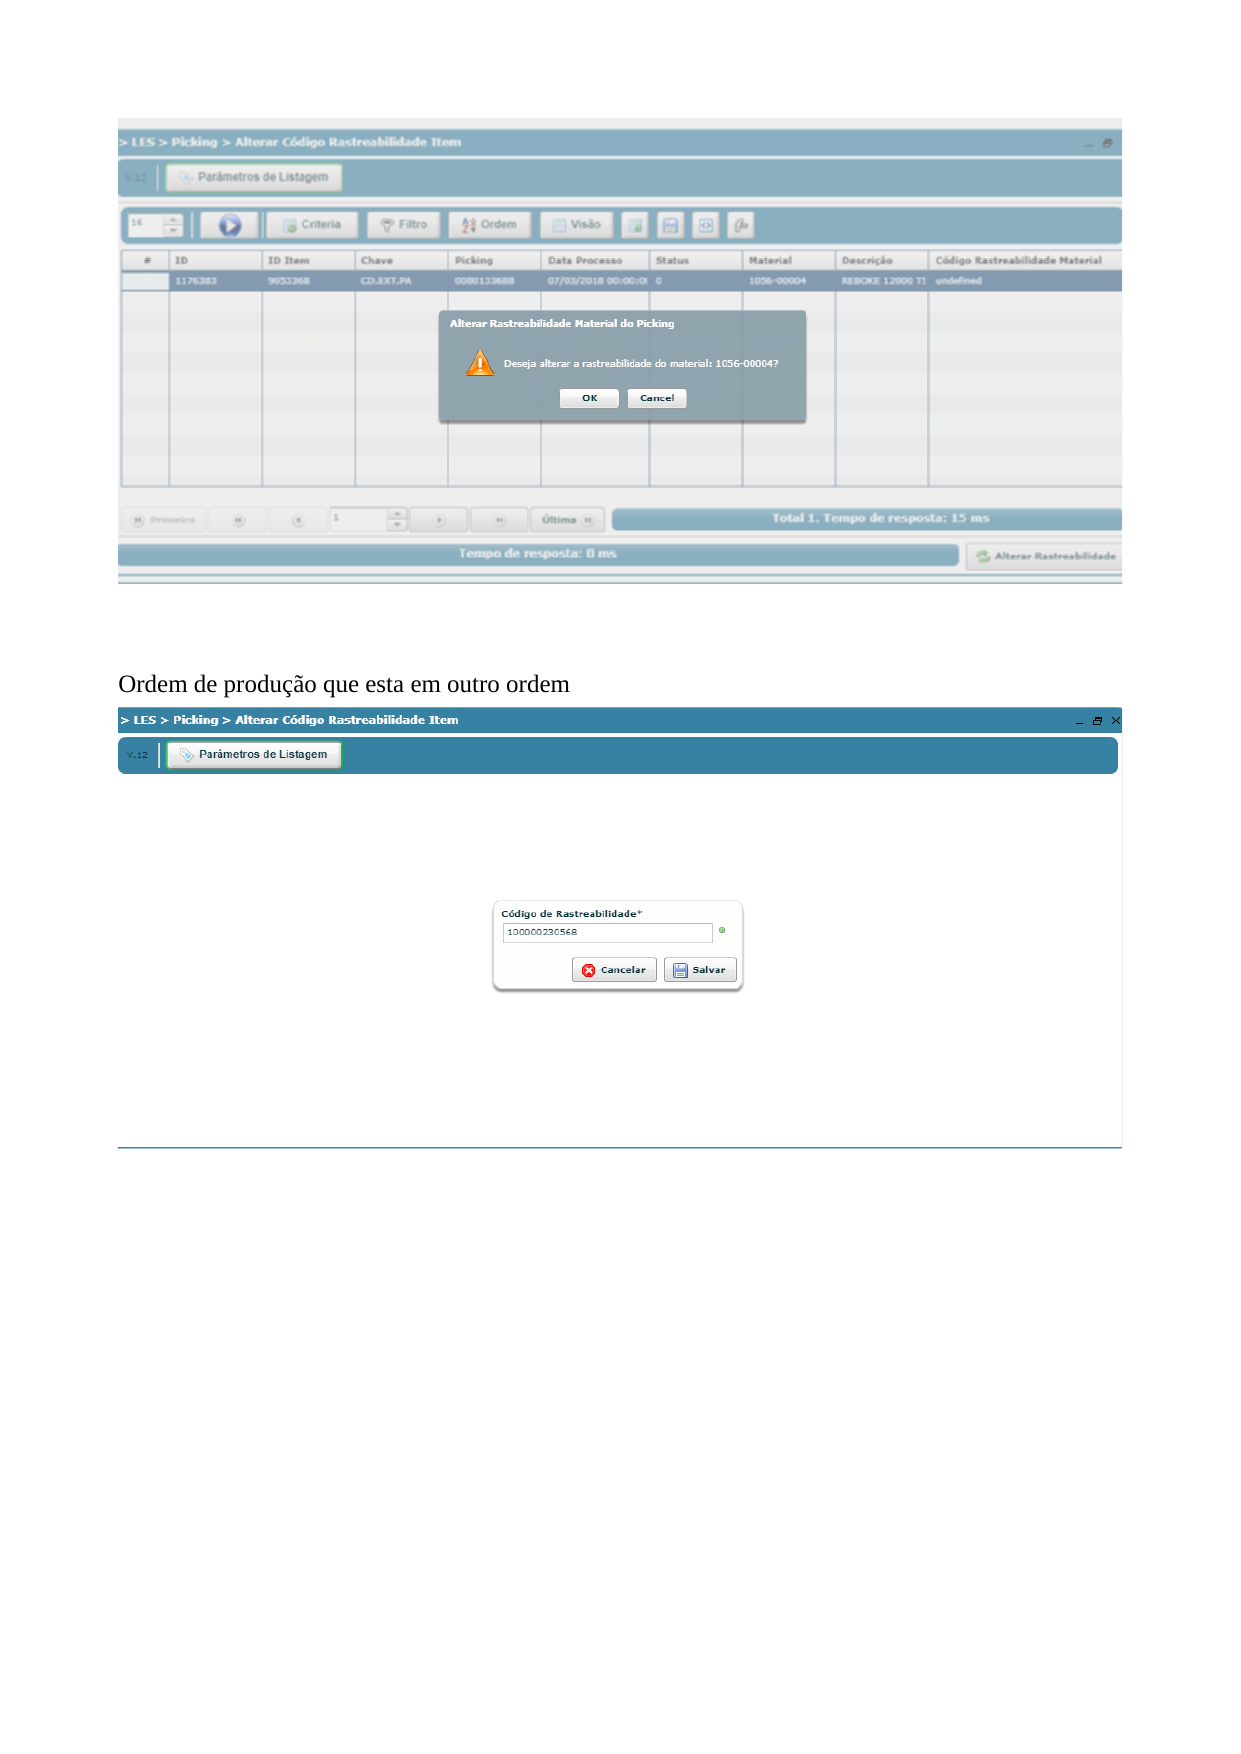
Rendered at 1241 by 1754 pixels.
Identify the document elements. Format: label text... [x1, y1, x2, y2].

picture [118, 118, 1123, 584]
picture [118, 698, 1123, 1149]
text Ordem de produção que esta em outro ordem [118, 669, 1122, 698]
